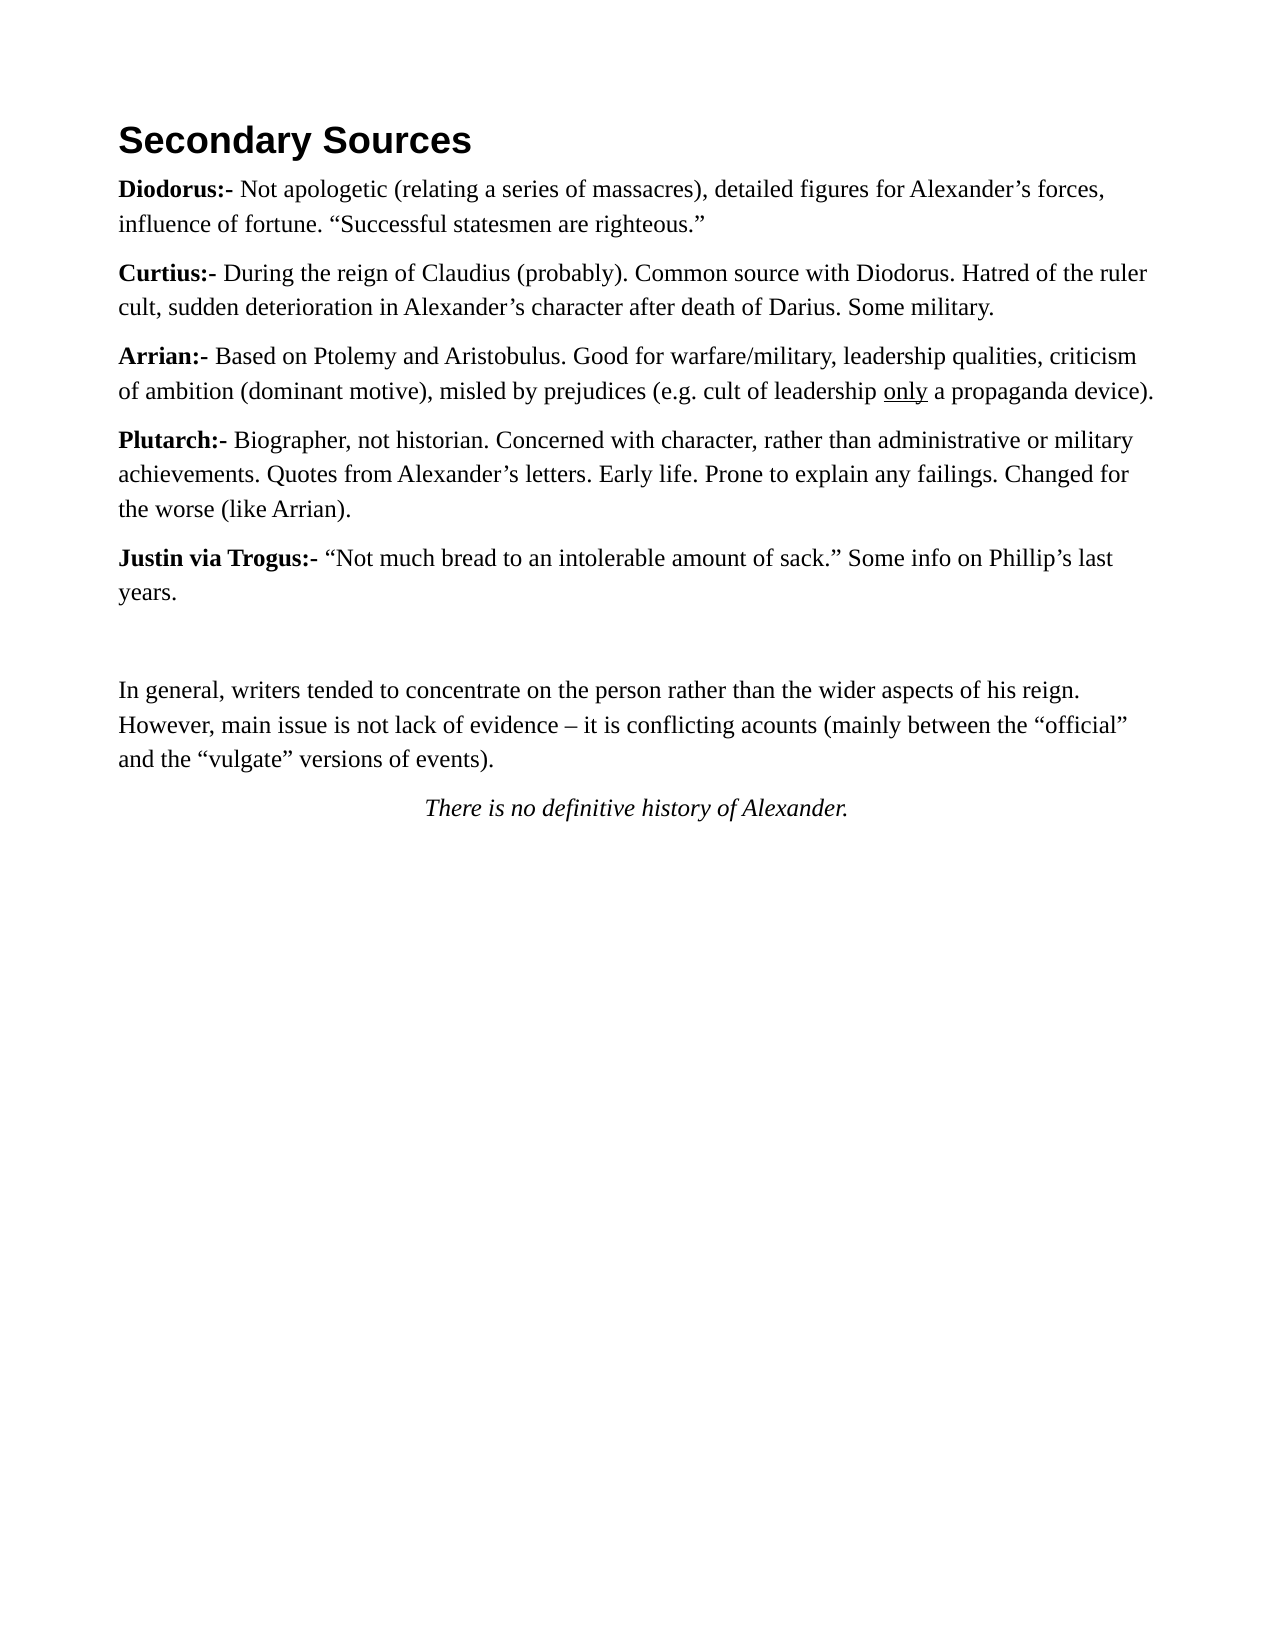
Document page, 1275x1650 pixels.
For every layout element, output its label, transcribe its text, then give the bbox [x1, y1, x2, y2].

text Justin via Trogus:- “Not much bread to an intolerable amount of sack.” Some info on Phillip’s last years. [118, 543, 1157, 606]
text Plutarch:- Biographer, not historian. Concerned with character, rather than administrative or military achievements. Quotes from Alexander’s letters. Early life. Prone to explain any failings. Changed for the worse (like Arrian). [118, 425, 1157, 523]
text Curtius:- During the reign of Claudius (probably). Common source with Diodorus. Hatred of the ruler cult, sudden deterioration in Alexander’s character after death of Darius. Some military. [118, 258, 1157, 321]
text In general, writers tended to concentrate on the person rather than the wider aspects of his reign. However, main issue is not lack of evidence – it is conflicting acounts (mainly between the “official” and the “vulgate” versions of events). [118, 676, 1157, 773]
text There is no definitive history of Alexander. [118, 793, 1157, 822]
text Diodorus:- Not apologetic (relating a series of massacres), detailed figures for Alexander’s forces, influence of fortune. “Successful statesmen are righteous.” [118, 174, 1157, 237]
text Arrian:- Based on Ptolemy and Aristobulus. Good for warfare/military, leadership qualities, criticism of ambition (dominant motive), misled by prejudices (e.g. cult of leadership only a propaganda device). [118, 341, 1157, 404]
subtitle Secondary Sources [118, 118, 1157, 162]
